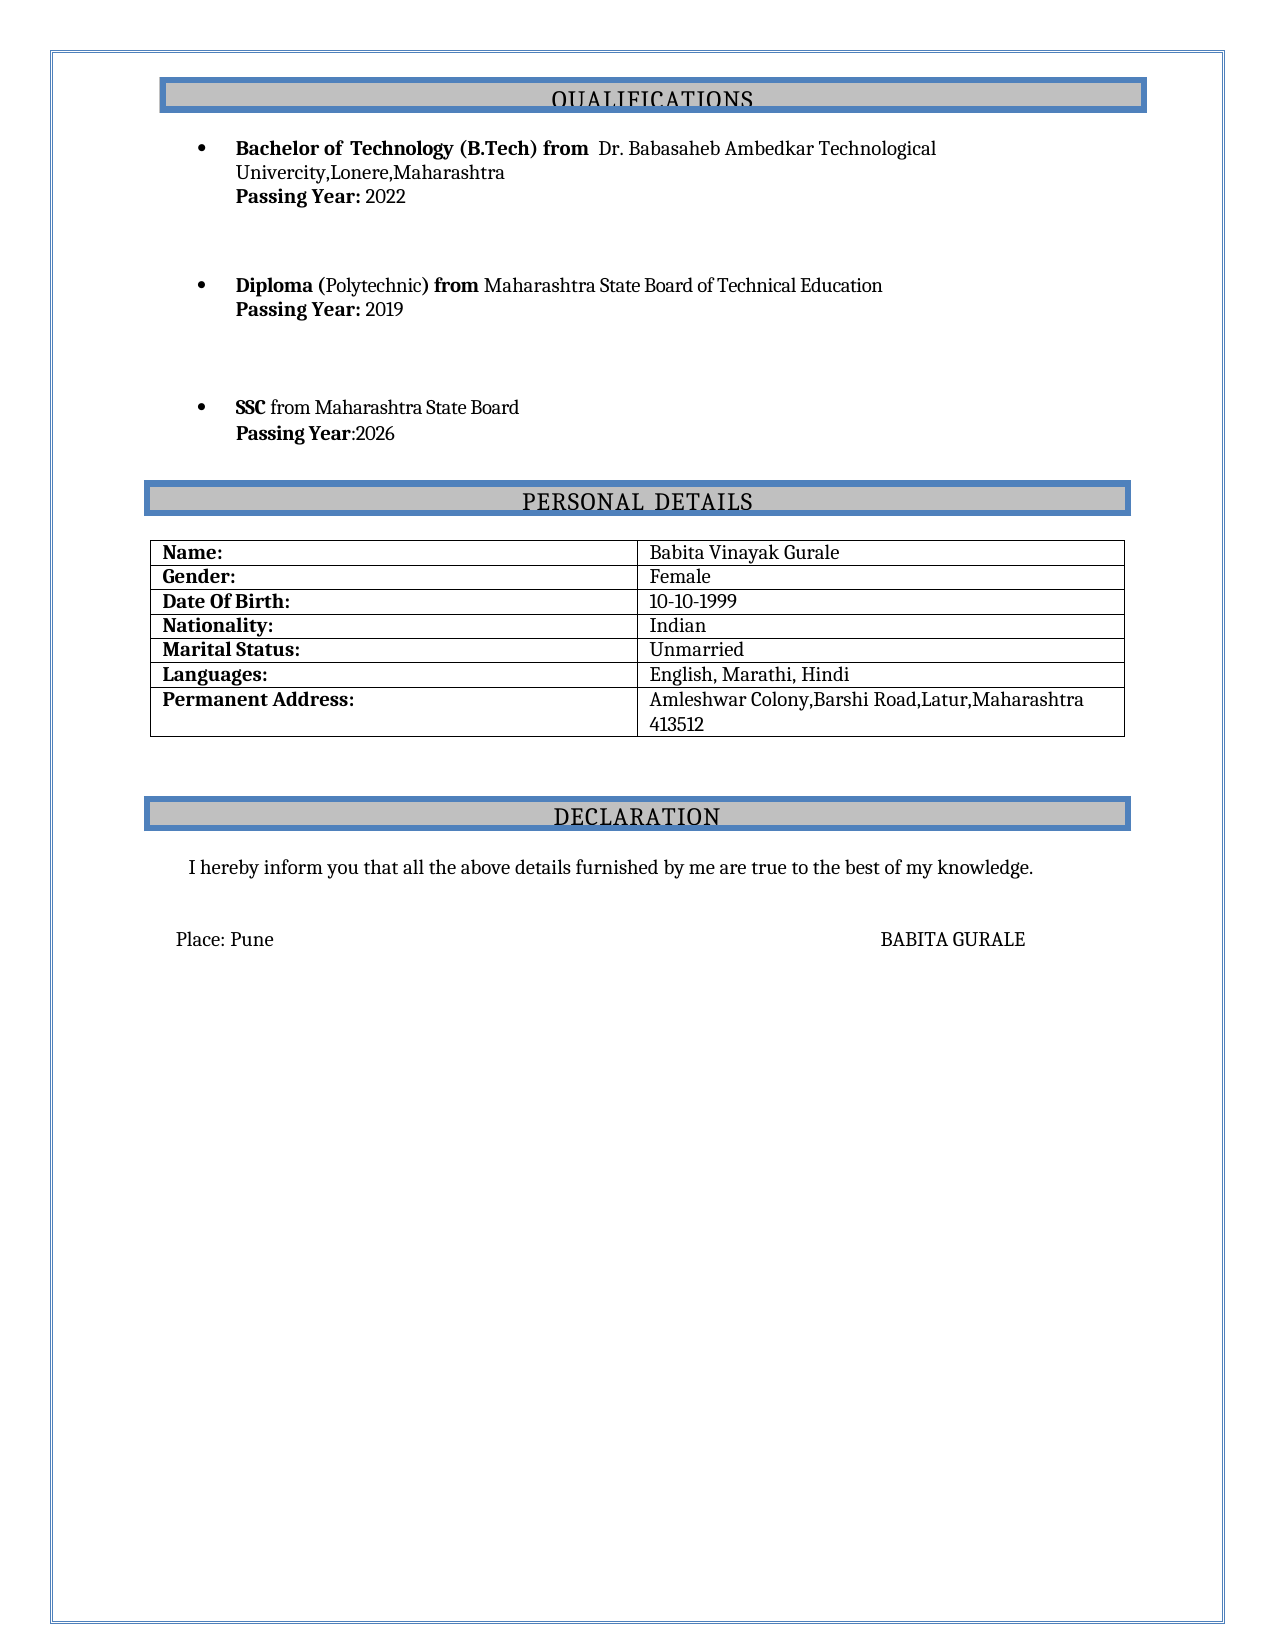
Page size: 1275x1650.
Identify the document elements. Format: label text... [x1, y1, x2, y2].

list SSC from Maharashtra State Board [198, 394, 1144, 420]
table_cell Date Of Birth: [151, 590, 637, 613]
table_cell 10-10-1999 [638, 590, 1124, 613]
table_cell English, Marathi, Hindi [638, 663, 1124, 687]
table_cell Unmarried [638, 639, 1124, 662]
table_cell Gender: [151, 566, 637, 589]
table_cell Languages: [151, 663, 637, 687]
list Bachelor of Technology (B.Tech) from Dr. Babasaheb Ambedkar Technological Univercity,Lonere,Maharashtra [198, 137, 1077, 184]
text I hereby inform you that all the above details furnished by me are true to the best of my knowledge. Place: Pune BABITA GURALE [176, 856, 1070, 952]
text PERSONAL DETAILS [517, 487, 757, 510]
list Diploma (Polytechnic) from Maharashtra State Board of Technical Education [198, 272, 1144, 297]
list Passing Year: 2019 [236, 297, 1144, 322]
table_header Babita Vinayak Gurale [638, 541, 1124, 565]
text DECLARATION [517, 802, 757, 825]
text Passing Year: 2022 [236, 184, 1144, 209]
list Passing Year:2026 [198, 420, 1144, 445]
table_cell Female [638, 566, 1124, 589]
table_cell Marital Status: [151, 639, 637, 662]
table_header Name: [151, 541, 637, 565]
table_cell Nationality: [151, 615, 637, 638]
table_cell Amleshwar Colony,Barshi Road,Latur,Maharashtra 413512 [638, 688, 1124, 736]
table_cell Indian [638, 615, 1124, 638]
table_cell Permanent Address: [151, 688, 637, 736]
text QUALIFICATIONS [532, 83, 772, 106]
